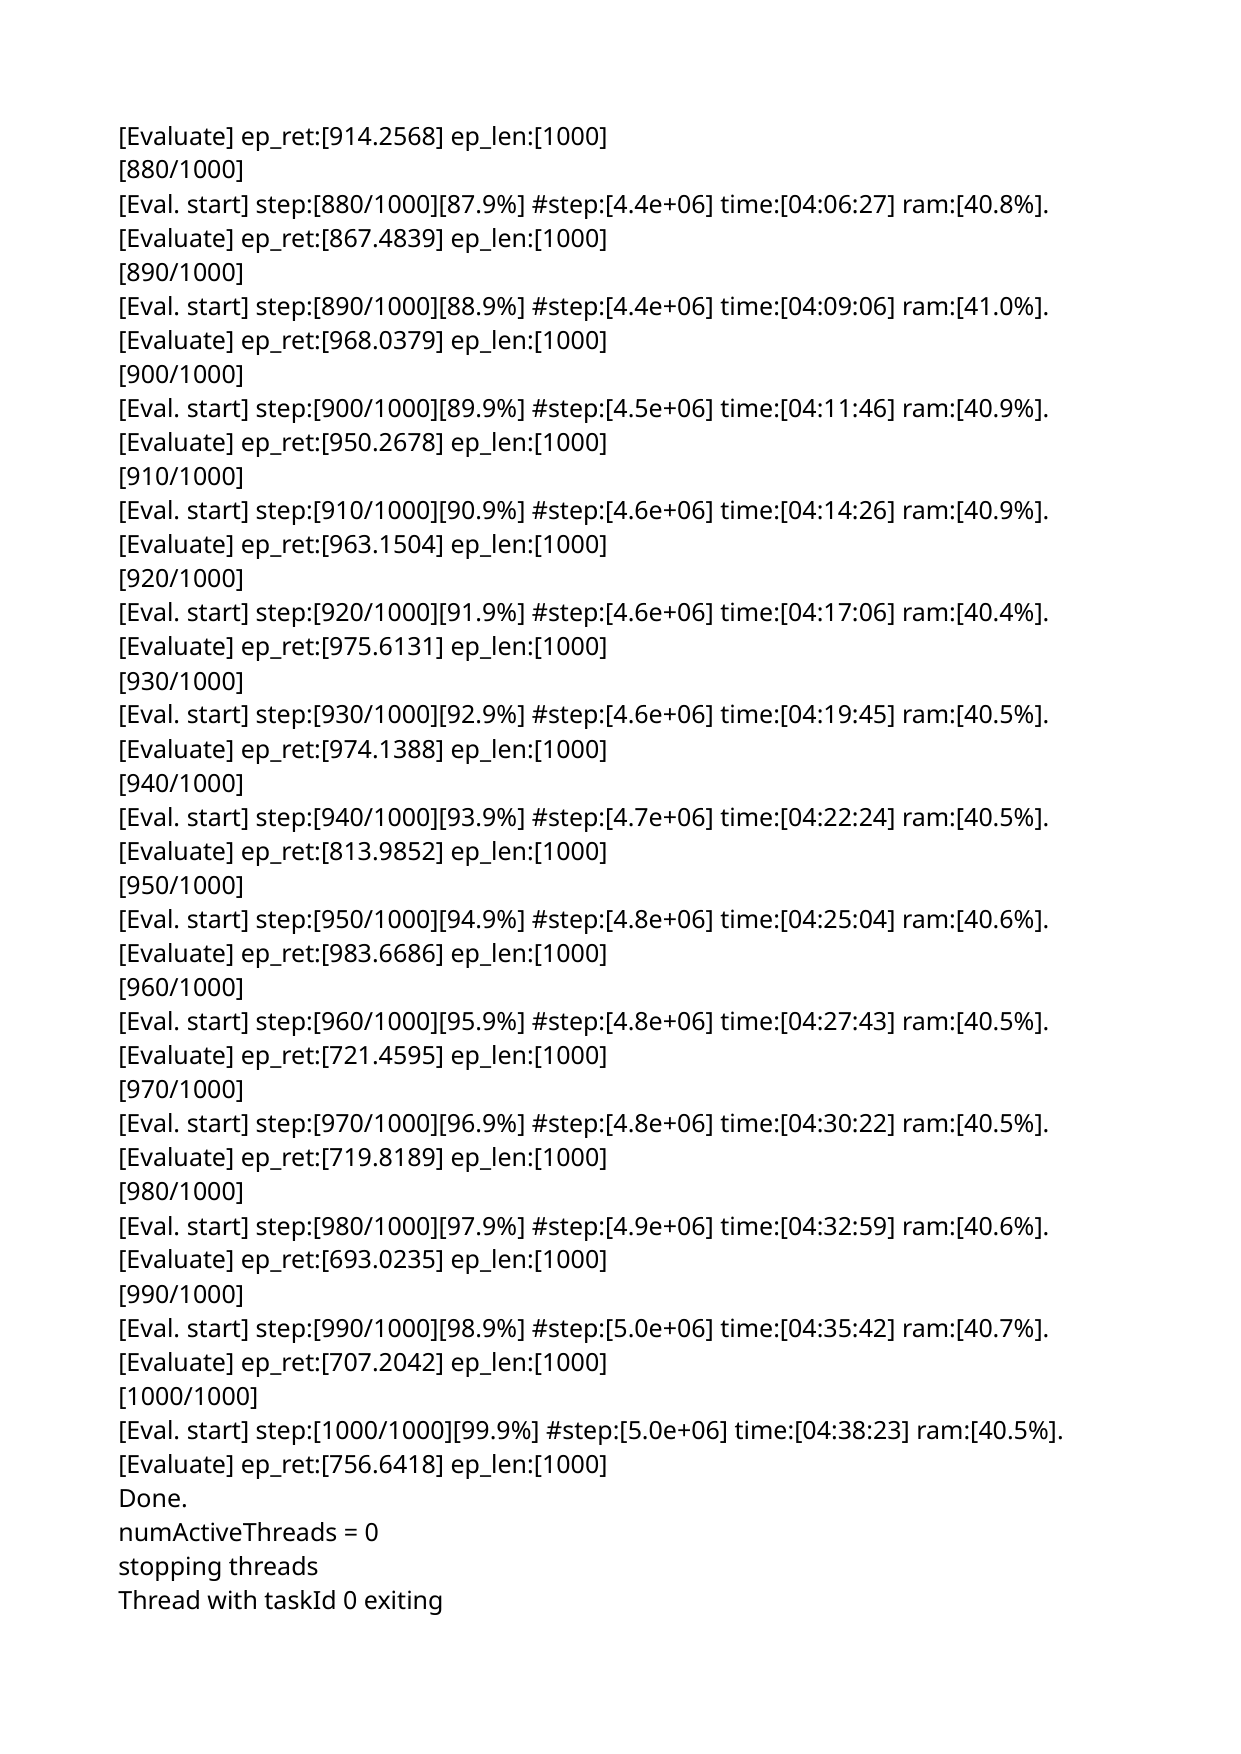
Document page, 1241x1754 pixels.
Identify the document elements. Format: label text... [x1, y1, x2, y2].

text numActiveThreads = 0 [118, 1515, 1122, 1549]
text [Eval. start] step:[970/1000][96.9%] #step:[4.8e+06] time:[04:30:22] ram:[40.5%]. [118, 1106, 1122, 1140]
text [900/1000] [118, 357, 1122, 391]
text [980/1000] [118, 1174, 1122, 1208]
text [Evaluate] ep_ret:[813.9852] ep_len:[1000] [118, 833, 1122, 867]
text [Evaluate] ep_ret:[867.4839] ep_len:[1000] [118, 220, 1122, 254]
text [Eval. start] step:[880/1000][87.9%] #step:[4.4e+06] time:[04:06:27] ram:[40.8%]. [118, 186, 1122, 220]
text [970/1000] [118, 1072, 1122, 1106]
text [Eval. start] step:[980/1000][97.9%] #step:[4.9e+06] time:[04:32:59] ram:[40.6%]. [118, 1208, 1122, 1242]
text [Eval. start] step:[910/1000][90.9%] #step:[4.6e+06] time:[04:14:26] ram:[40.9%]. [118, 493, 1122, 527]
text [Evaluate] ep_ret:[974.1388] ep_len:[1000] [118, 731, 1122, 765]
text [Evaluate] ep_ret:[914.2568] ep_len:[1000] [118, 118, 1122, 152]
text [960/1000] [118, 970, 1122, 1004]
text [Evaluate] ep_ret:[963.1504] ep_len:[1000] [118, 527, 1122, 561]
text [Evaluate] ep_ret:[968.0379] ep_len:[1000] [118, 322, 1122, 357]
text [990/1000] [118, 1276, 1122, 1310]
text Thread with taskId 0 exiting [118, 1583, 1122, 1617]
text stopping threads [118, 1549, 1122, 1583]
text [920/1000] [118, 561, 1122, 595]
text [Evaluate] ep_ret:[721.4595] ep_len:[1000] [118, 1038, 1122, 1072]
text [Evaluate] ep_ret:[975.6131] ep_len:[1000] [118, 629, 1122, 663]
text [940/1000] [118, 765, 1122, 799]
text [Evaluate] ep_ret:[950.2678] ep_len:[1000] [118, 425, 1122, 459]
text [Eval. start] step:[920/1000][91.9%] #step:[4.6e+06] time:[04:17:06] ram:[40.4%]. [118, 595, 1122, 629]
text [Evaluate] ep_ret:[756.6418] ep_len:[1000] [118, 1447, 1122, 1481]
text [Eval. start] step:[990/1000][98.9%] #step:[5.0e+06] time:[04:35:42] ram:[40.7%]. [118, 1310, 1122, 1344]
text [880/1000] [118, 152, 1122, 186]
text [Evaluate] ep_ret:[983.6686] ep_len:[1000] [118, 936, 1122, 970]
text [Evaluate] ep_ret:[693.0235] ep_len:[1000] [118, 1242, 1122, 1276]
text [Eval. start] step:[890/1000][88.9%] #step:[4.4e+06] time:[04:09:06] ram:[41.0%]. [118, 288, 1122, 322]
text Done. [118, 1481, 1122, 1515]
text [Eval. start] step:[1000/1000][99.9%] #step:[5.0e+06] time:[04:38:23] ram:[40.5%]. [118, 1412, 1122, 1447]
text [Eval. start] step:[950/1000][94.9%] #step:[4.8e+06] time:[04:25:04] ram:[40.6%]. [118, 902, 1122, 936]
text [890/1000] [118, 254, 1122, 288]
text [Evaluate] ep_ret:[719.8189] ep_len:[1000] [118, 1140, 1122, 1174]
text [Evaluate] ep_ret:[707.2042] ep_len:[1000] [118, 1344, 1122, 1378]
text [1000/1000] [118, 1378, 1122, 1412]
text [Eval. start] step:[940/1000][93.9%] #step:[4.7e+06] time:[04:22:24] ram:[40.5%]. [118, 799, 1122, 833]
text [Eval. start] step:[960/1000][95.9%] #step:[4.8e+06] time:[04:27:43] ram:[40.5%]. [118, 1004, 1122, 1038]
text [930/1000] [118, 663, 1122, 697]
text [910/1000] [118, 459, 1122, 493]
text [Eval. start] step:[930/1000][92.9%] #step:[4.6e+06] time:[04:19:45] ram:[40.5%]. [118, 697, 1122, 731]
text [Eval. start] step:[900/1000][89.9%] #step:[4.5e+06] time:[04:11:46] ram:[40.9%]. [118, 391, 1122, 425]
text [950/1000] [118, 867, 1122, 902]
